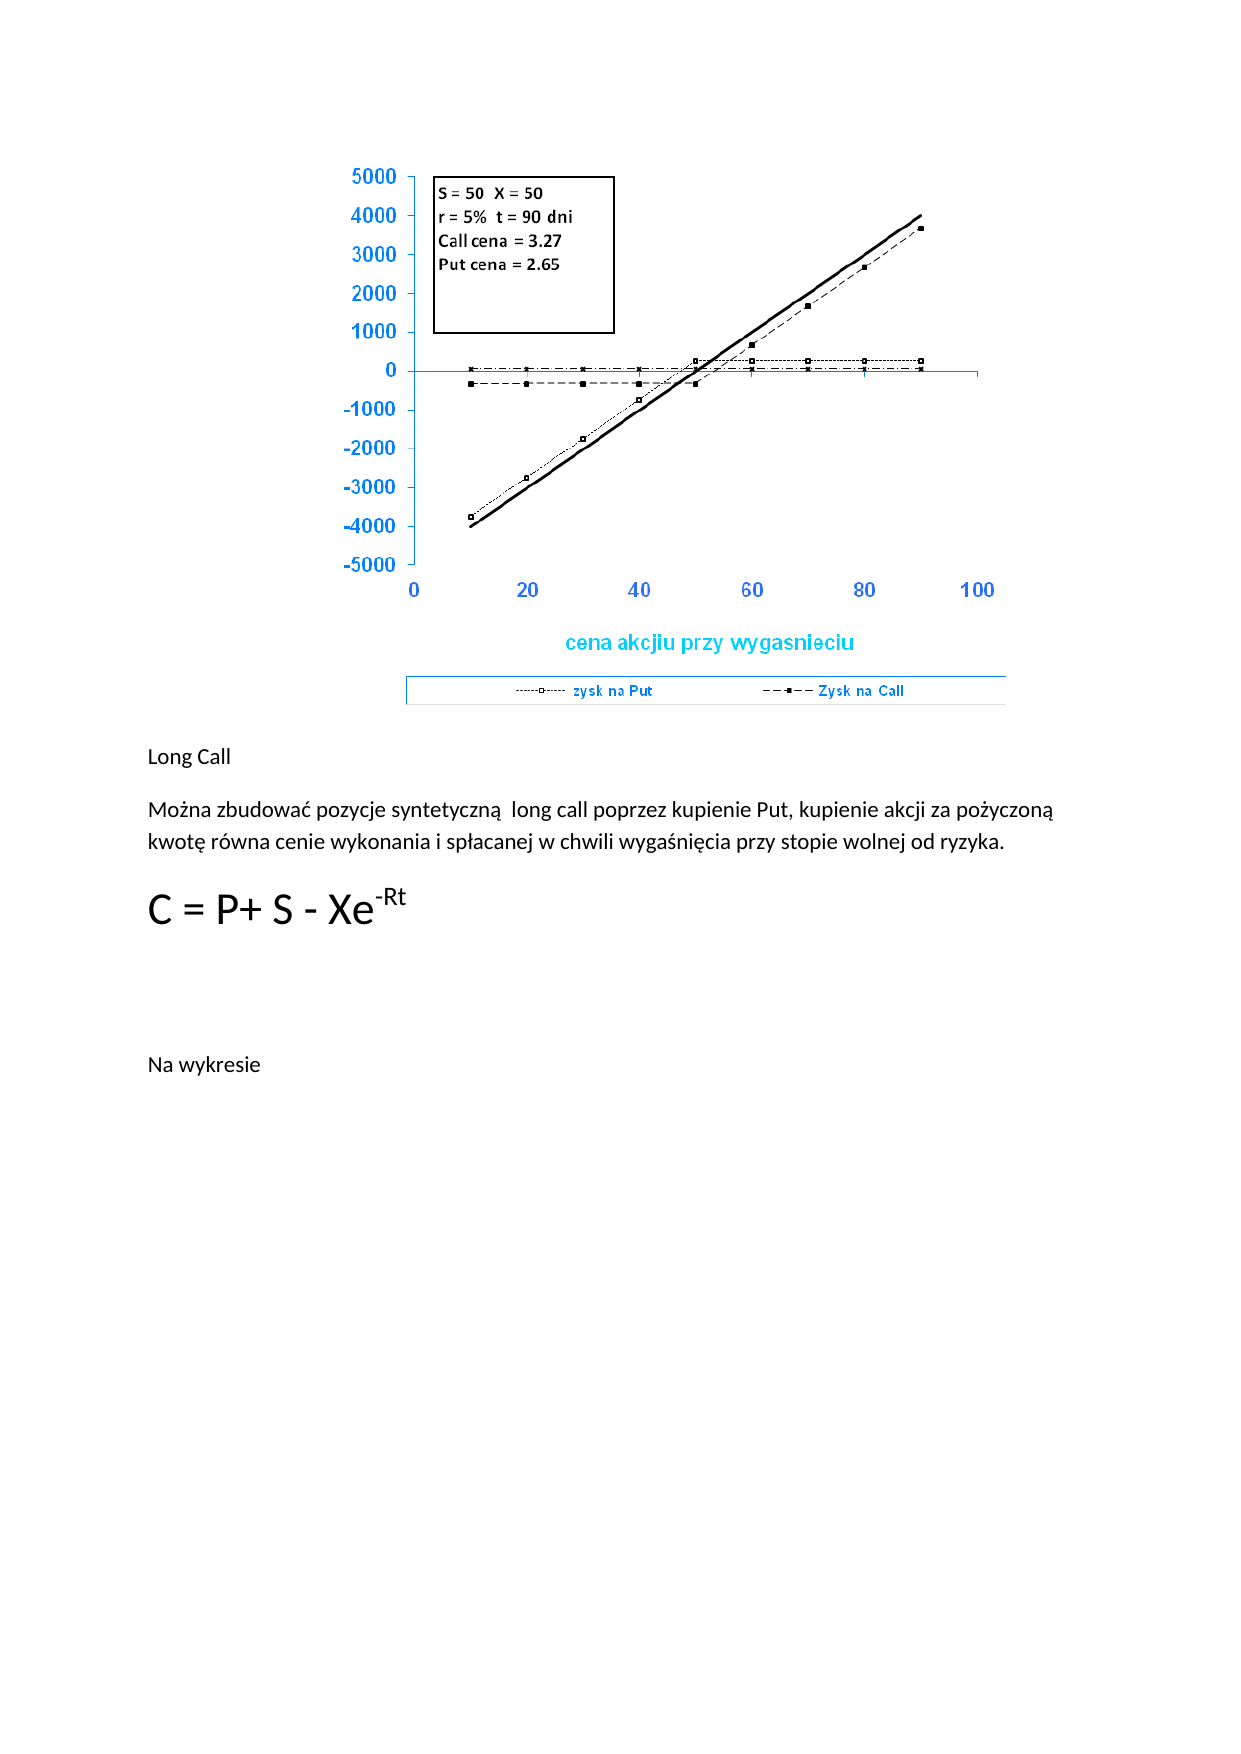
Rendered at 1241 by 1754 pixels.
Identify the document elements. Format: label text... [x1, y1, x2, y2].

picture [312, 155, 1007, 705]
text Można zbudować pozycje syntetyczną long call poprzez kupienie Put, kupienie akcji za pożyczoną kwotę równa cenie wykonania i spłacanej w chwili wygaśnięcia przy stopie wolnej od ryzyka. [148, 795, 1093, 855]
text C = P+ S - Xe-Rt [148, 880, 1093, 936]
text Na wykresie [148, 1050, 1093, 1078]
text Long Call [148, 742, 1093, 770]
